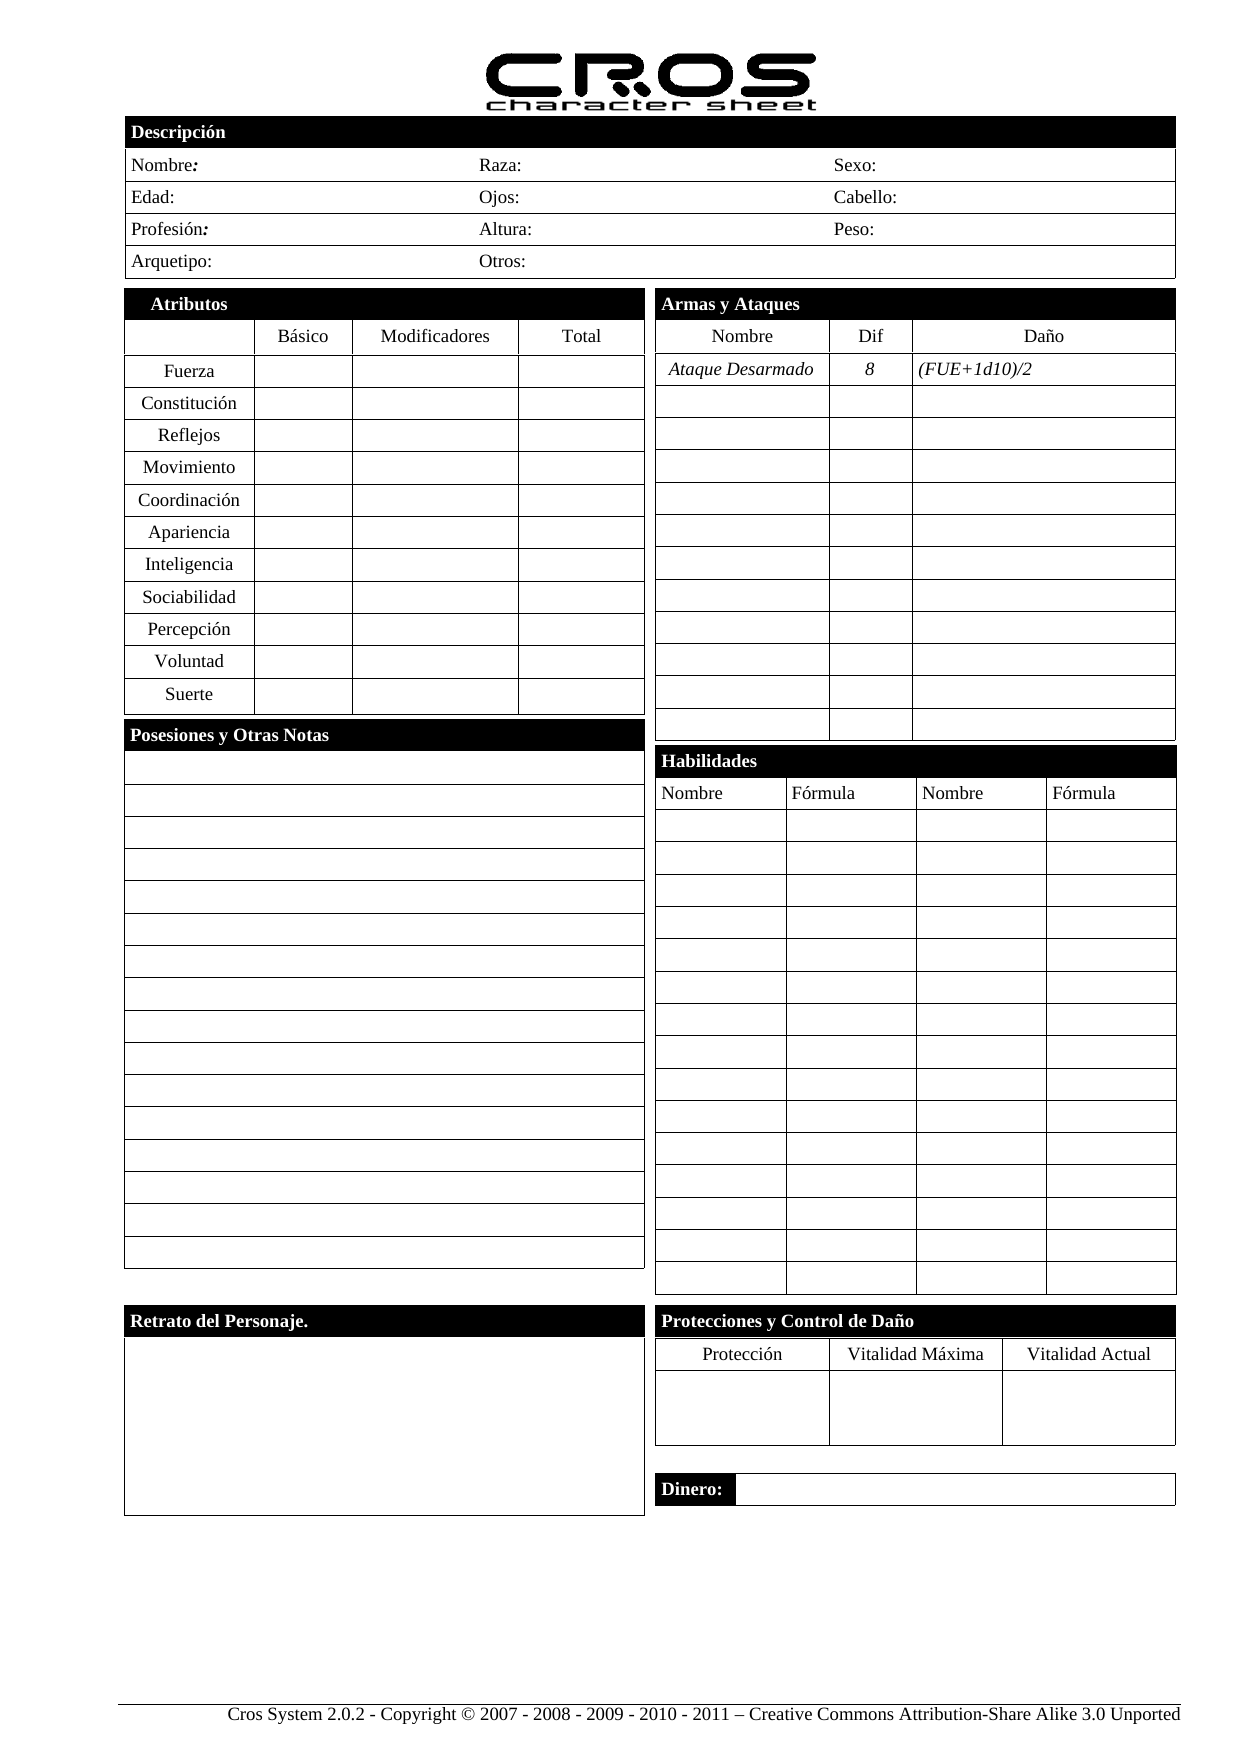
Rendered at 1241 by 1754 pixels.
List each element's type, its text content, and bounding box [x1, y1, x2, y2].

table_cell [125, 1338, 644, 1515]
table_cell [519, 549, 644, 581]
table_cell [656, 644, 829, 675]
table_cell Movimiento [125, 452, 254, 484]
table_cell Altura: [473, 214, 828, 245]
table_header Armas y Ataques [656, 289, 1175, 320]
table_cell [125, 1204, 644, 1236]
table_cell [1047, 842, 1176, 874]
table_cell Voluntad [125, 646, 254, 678]
table_cell [917, 1262, 1046, 1294]
table_cell [656, 450, 829, 482]
table_cell Apariencia [125, 517, 254, 548]
table_cell [656, 1133, 786, 1164]
table_cell [255, 452, 352, 484]
table_cell [255, 582, 352, 613]
table_cell [656, 1036, 786, 1068]
table_header [473, 117, 828, 148]
table_cell [656, 580, 829, 611]
table_cell [656, 842, 786, 874]
table_cell [125, 978, 644, 1010]
table_cell [787, 1230, 916, 1261]
table_cell 8 [830, 354, 912, 385]
table_cell [125, 1107, 644, 1139]
table_cell [519, 517, 644, 548]
table_cell [125, 946, 644, 977]
table_cell [830, 450, 912, 482]
table_cell [1047, 1101, 1176, 1132]
table_cell [255, 388, 352, 419]
table_cell [787, 1198, 916, 1229]
table_cell [353, 679, 518, 714]
table_header [916, 746, 1046, 777]
table_cell [125, 817, 644, 848]
table_cell Nombre [917, 778, 1046, 809]
table_cell Profesión: [126, 214, 473, 245]
table_cell [1047, 1230, 1176, 1261]
table_cell [656, 1004, 786, 1035]
table_cell [656, 676, 829, 708]
table_cell [519, 614, 644, 645]
table_cell [830, 580, 912, 611]
table_cell [353, 614, 518, 645]
table_cell Cabello: [828, 182, 1175, 213]
table_cell [787, 1069, 916, 1100]
table_cell [913, 676, 1175, 708]
table_header Descripción [126, 117, 473, 148]
table_cell Daño [913, 320, 1175, 352]
table_cell Protección [656, 1339, 829, 1370]
table_cell [255, 646, 352, 678]
table_cell [913, 386, 1175, 417]
table_cell [913, 709, 1175, 740]
table_cell [830, 676, 912, 708]
table_cell [125, 785, 644, 816]
table_cell [917, 842, 1046, 874]
table_cell [917, 1069, 1046, 1100]
table_cell [913, 644, 1175, 675]
table_cell [1047, 1004, 1176, 1035]
table_cell [787, 842, 916, 874]
table_cell Modificadores [353, 320, 518, 354]
table_cell Otros: [473, 246, 1175, 278]
table_cell [519, 420, 644, 451]
table_cell [255, 485, 352, 516]
table_cell Nombre [656, 320, 829, 352]
table_cell [125, 1011, 644, 1042]
table_cell Constitución [125, 388, 254, 419]
table_cell Raza: [473, 149, 828, 181]
table_cell [917, 810, 1046, 841]
table_header Atributos [125, 289, 254, 320]
table_cell [1047, 1069, 1176, 1100]
table_cell [125, 1140, 644, 1171]
table_cell [1047, 1262, 1176, 1294]
table_cell Nombre: [126, 149, 473, 181]
table_cell [787, 1036, 916, 1068]
table_cell [1047, 972, 1176, 1003]
table_cell Suerte [125, 679, 254, 714]
table_cell [913, 483, 1175, 514]
table_cell [913, 580, 1175, 611]
table_cell [913, 418, 1175, 449]
table_cell [125, 914, 644, 945]
table_cell [125, 1172, 644, 1203]
table_cell [1047, 1165, 1176, 1197]
table_cell [125, 751, 644, 784]
table_cell [1047, 810, 1176, 841]
table_header [736, 1474, 1175, 1505]
table_header Posesiones y Otras Notas [125, 720, 644, 751]
table_cell [255, 356, 352, 387]
table_cell [917, 875, 1046, 906]
table_cell [787, 1004, 916, 1035]
table_cell [255, 549, 352, 581]
table_cell [656, 483, 829, 514]
table_cell [656, 907, 786, 938]
table_cell [656, 1101, 786, 1132]
table_cell Sociabilidad [125, 582, 254, 613]
table_cell [830, 386, 912, 417]
table_cell [656, 1198, 786, 1229]
table_cell [656, 875, 786, 906]
table_cell [125, 1237, 644, 1268]
table_cell [656, 1165, 786, 1197]
table_cell [913, 547, 1175, 579]
table_cell Básico [255, 320, 352, 354]
table_cell [519, 679, 644, 714]
table_cell [787, 1133, 916, 1164]
table_cell [656, 386, 829, 417]
table_cell [519, 452, 644, 484]
table_cell Vitalidad Máxima [830, 1339, 1002, 1370]
table_cell Vitalidad Actual [1003, 1339, 1175, 1370]
table_cell [917, 972, 1046, 1003]
table_cell [917, 939, 1046, 971]
table_header [650, 282, 1181, 1299]
table_header [118, 282, 649, 1299]
table_cell [125, 1075, 644, 1106]
table_header [1046, 746, 1176, 777]
table_cell [125, 849, 644, 880]
table_cell Ojos: [473, 182, 828, 213]
table_header [828, 117, 1175, 148]
picture [480, 50, 819, 113]
table_cell [913, 612, 1175, 643]
table_header [650, 1300, 1181, 1521]
table_header [118, 1300, 649, 1521]
table_cell [519, 485, 644, 516]
table_cell [656, 972, 786, 1003]
table_cell [353, 388, 518, 419]
table_cell [656, 1069, 786, 1100]
table_cell Edad: [126, 182, 473, 213]
table_cell [917, 1004, 1046, 1035]
table_cell [656, 709, 829, 740]
table_cell Fórmula [787, 778, 916, 809]
table_cell [830, 612, 912, 643]
table_cell [917, 1165, 1046, 1197]
table_cell [1003, 1371, 1175, 1445]
table_header Dinero: [656, 1474, 735, 1505]
table_cell [519, 388, 644, 419]
table_cell [913, 450, 1175, 482]
table_cell [125, 881, 644, 913]
table_cell [917, 1133, 1046, 1164]
table_cell [656, 810, 786, 841]
table_cell [656, 547, 829, 579]
table_cell Fuerza [125, 356, 254, 387]
table_header [786, 746, 916, 777]
table_cell [1047, 1198, 1176, 1229]
table_cell Percepción [125, 614, 254, 645]
table_cell [1047, 1036, 1176, 1068]
table_cell Coordinación [125, 485, 254, 516]
table_cell [787, 1101, 916, 1132]
table_cell [255, 420, 352, 451]
table_cell [917, 1230, 1046, 1261]
table_cell [917, 907, 1046, 938]
table_cell [830, 709, 912, 740]
table_header [352, 289, 518, 320]
table_cell [656, 418, 829, 449]
table_cell [353, 549, 518, 581]
table_cell [787, 810, 916, 841]
table_cell [353, 582, 518, 613]
table_cell Peso: [828, 214, 1175, 245]
table_cell [656, 612, 829, 643]
table_cell [787, 875, 916, 906]
table_header [518, 289, 644, 320]
table_cell [656, 1230, 786, 1261]
table_cell [1047, 1133, 1176, 1164]
table_cell [787, 907, 916, 938]
table_cell [353, 452, 518, 484]
table_cell [917, 1198, 1046, 1229]
table_cell [787, 972, 916, 1003]
table_cell Dif [830, 320, 912, 352]
table_cell [255, 679, 352, 714]
table_cell [830, 1371, 1002, 1445]
table_cell Sexo: [828, 149, 1175, 181]
table_cell [787, 1165, 916, 1197]
table_cell [656, 515, 829, 546]
table_cell [656, 1371, 829, 1445]
table_cell Nombre [656, 778, 786, 809]
table_cell Reflejos [125, 420, 254, 451]
table_cell [917, 1036, 1046, 1068]
table_cell [656, 939, 786, 971]
table_cell [353, 517, 518, 548]
table_cell [255, 614, 352, 645]
table_cell (FUE+1d10)/2 [913, 354, 1175, 385]
table_cell [353, 485, 518, 516]
table_cell [656, 1262, 786, 1294]
table_cell [125, 320, 254, 354]
table_cell [353, 356, 518, 387]
table_cell [787, 939, 916, 971]
table_cell [830, 483, 912, 514]
table_cell [519, 356, 644, 387]
table_header [254, 289, 352, 320]
table_cell [830, 515, 912, 546]
table_cell Total [519, 320, 644, 354]
table_cell Inteligencia [125, 549, 254, 581]
table_header Retrato del Personaje. [125, 1306, 644, 1337]
table_cell [519, 582, 644, 613]
table_cell [1047, 907, 1176, 938]
table_cell Arquetipo: [126, 246, 473, 278]
table_cell [917, 1101, 1046, 1132]
table_cell Ataque Desarmado [656, 354, 829, 385]
table_cell [830, 418, 912, 449]
table_cell [353, 646, 518, 678]
table_cell [787, 1262, 916, 1294]
table_cell [255, 517, 352, 548]
table_cell [913, 515, 1175, 546]
table_header Habilidades [656, 746, 786, 777]
table_cell [830, 644, 912, 675]
table_header Protecciones y Control de Daño [656, 1306, 1175, 1337]
table_cell Fórmula [1047, 778, 1176, 809]
table_cell [1047, 875, 1176, 906]
table_cell [125, 1043, 644, 1074]
table_cell [830, 547, 912, 579]
table_cell [1047, 939, 1176, 971]
table_cell [353, 420, 518, 451]
table_cell [519, 646, 644, 678]
